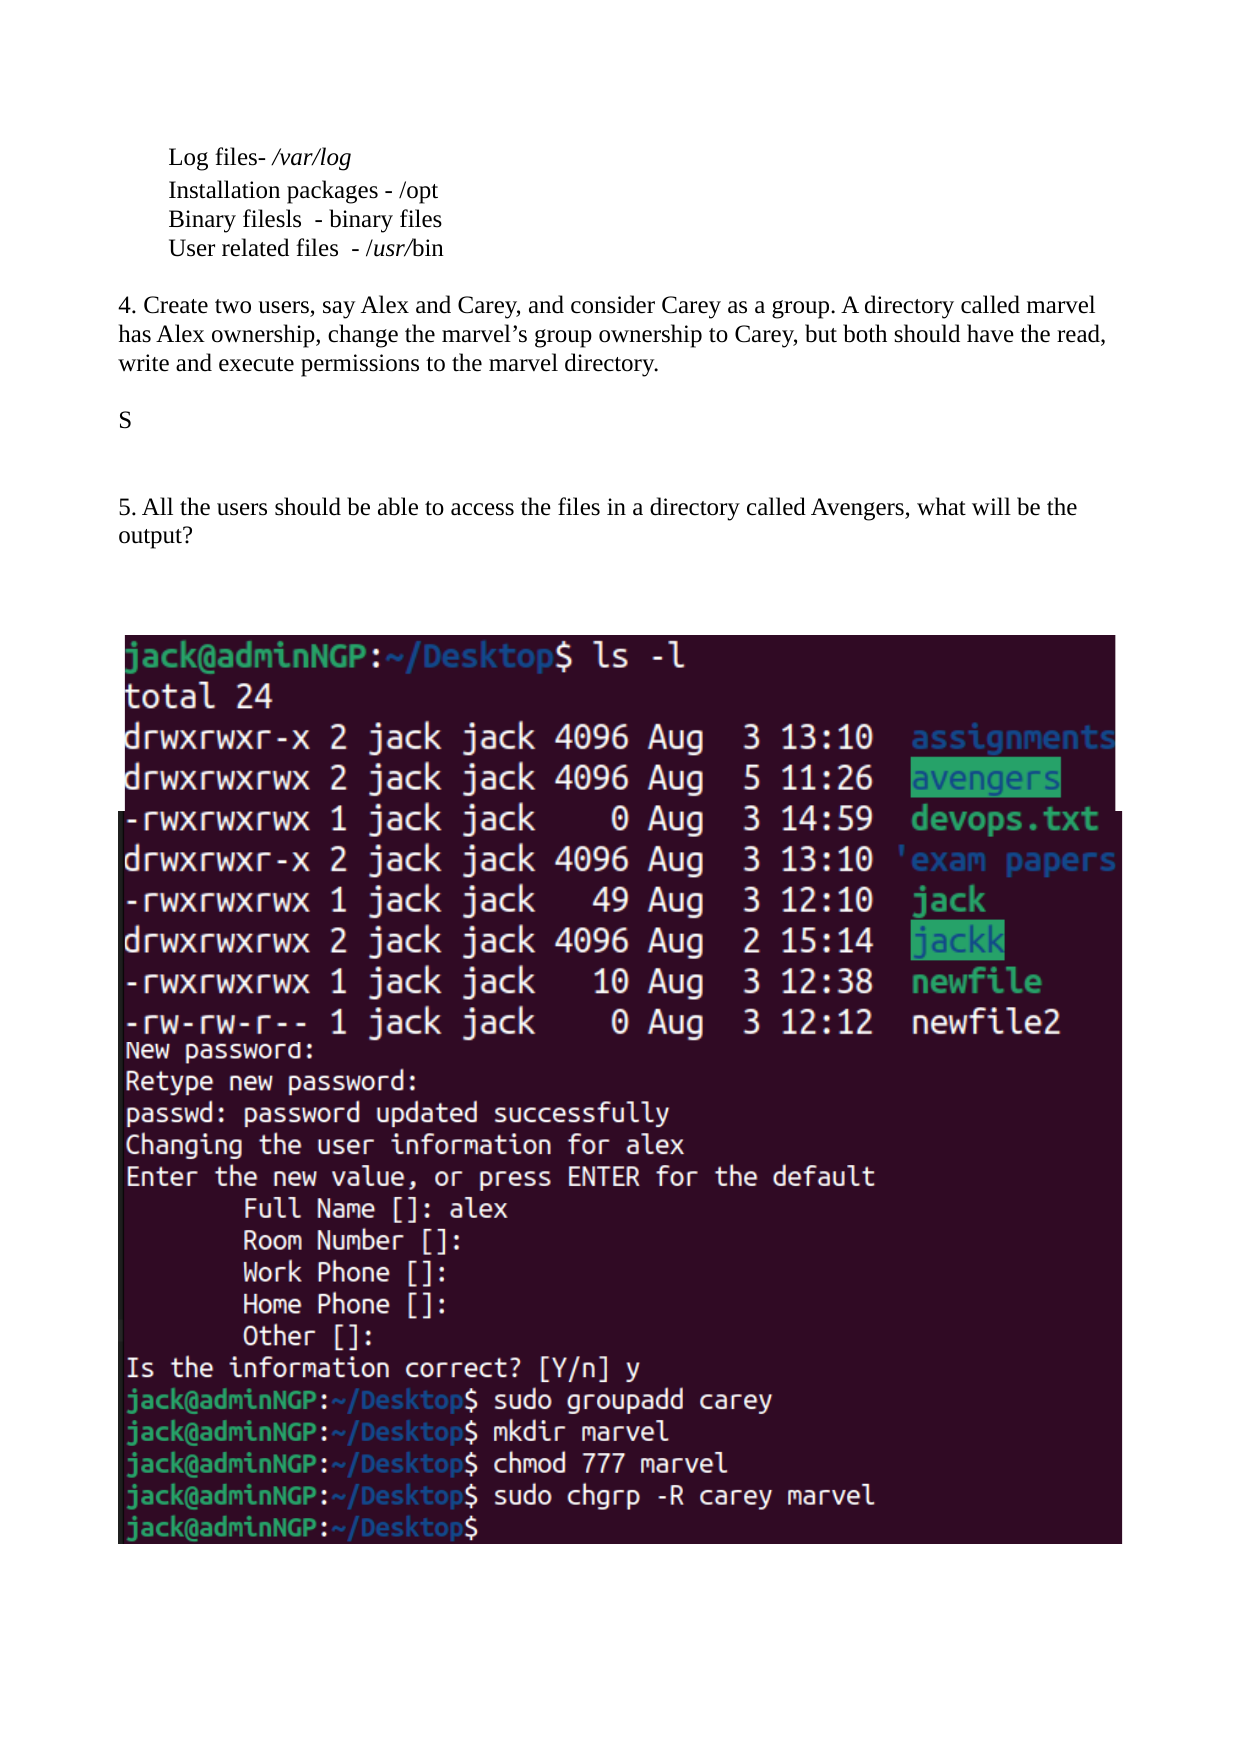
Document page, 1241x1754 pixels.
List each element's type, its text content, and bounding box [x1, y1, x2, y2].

text Log files- /var/log [118, 118, 1122, 176]
text Installation packages - /opt [118, 176, 1122, 204]
picture [118, 635, 1123, 1544]
text Binary filesls - binary files [118, 204, 1122, 233]
text 5. All the users should be able to access the files in a directory called Avengers, what will be the output? [118, 492, 1122, 549]
text User related files - /usr/bin [118, 233, 1122, 262]
text 4. Create two users, say Alex and Carey, and consider Carey as a group. A directory called marvel has Alex ownership, change the marvel’s group ownership to Carey, but both should have the read, write and execute permissions to the marvel directory. [118, 291, 1122, 377]
text S [118, 406, 1122, 434]
